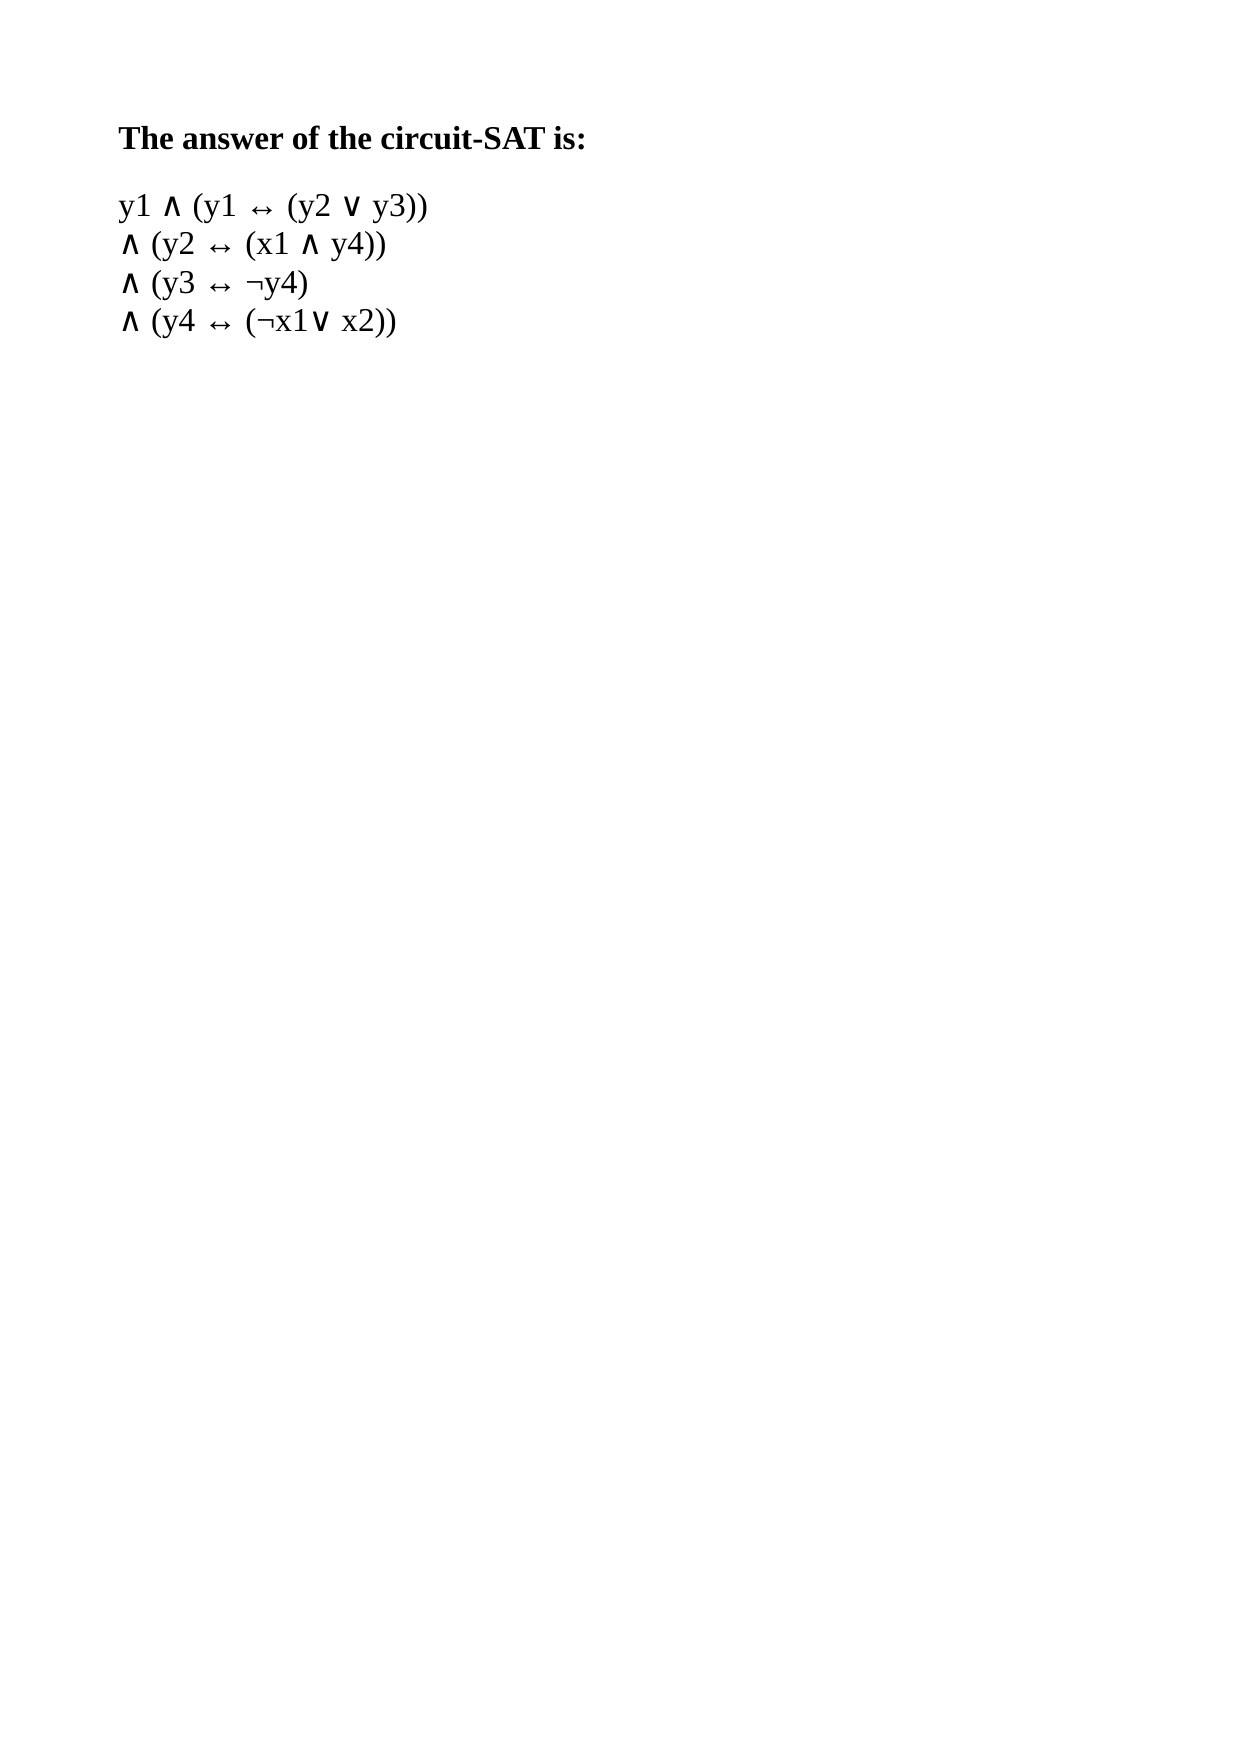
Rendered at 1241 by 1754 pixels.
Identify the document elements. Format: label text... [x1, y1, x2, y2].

text ∧ (y2 ↔ (x1 ∧ y4)) [118, 223, 1122, 262]
text y1 ∧ (y1 ↔ (y2 ∨ y3)) [118, 185, 1122, 223]
text The answer of the circuit-SAT is: [118, 118, 1122, 156]
text ∧ (y3 ↔ ¬y4) [118, 262, 1122, 300]
text ∧ (y4 ↔ (¬x1∨ x2)) [118, 300, 1122, 338]
